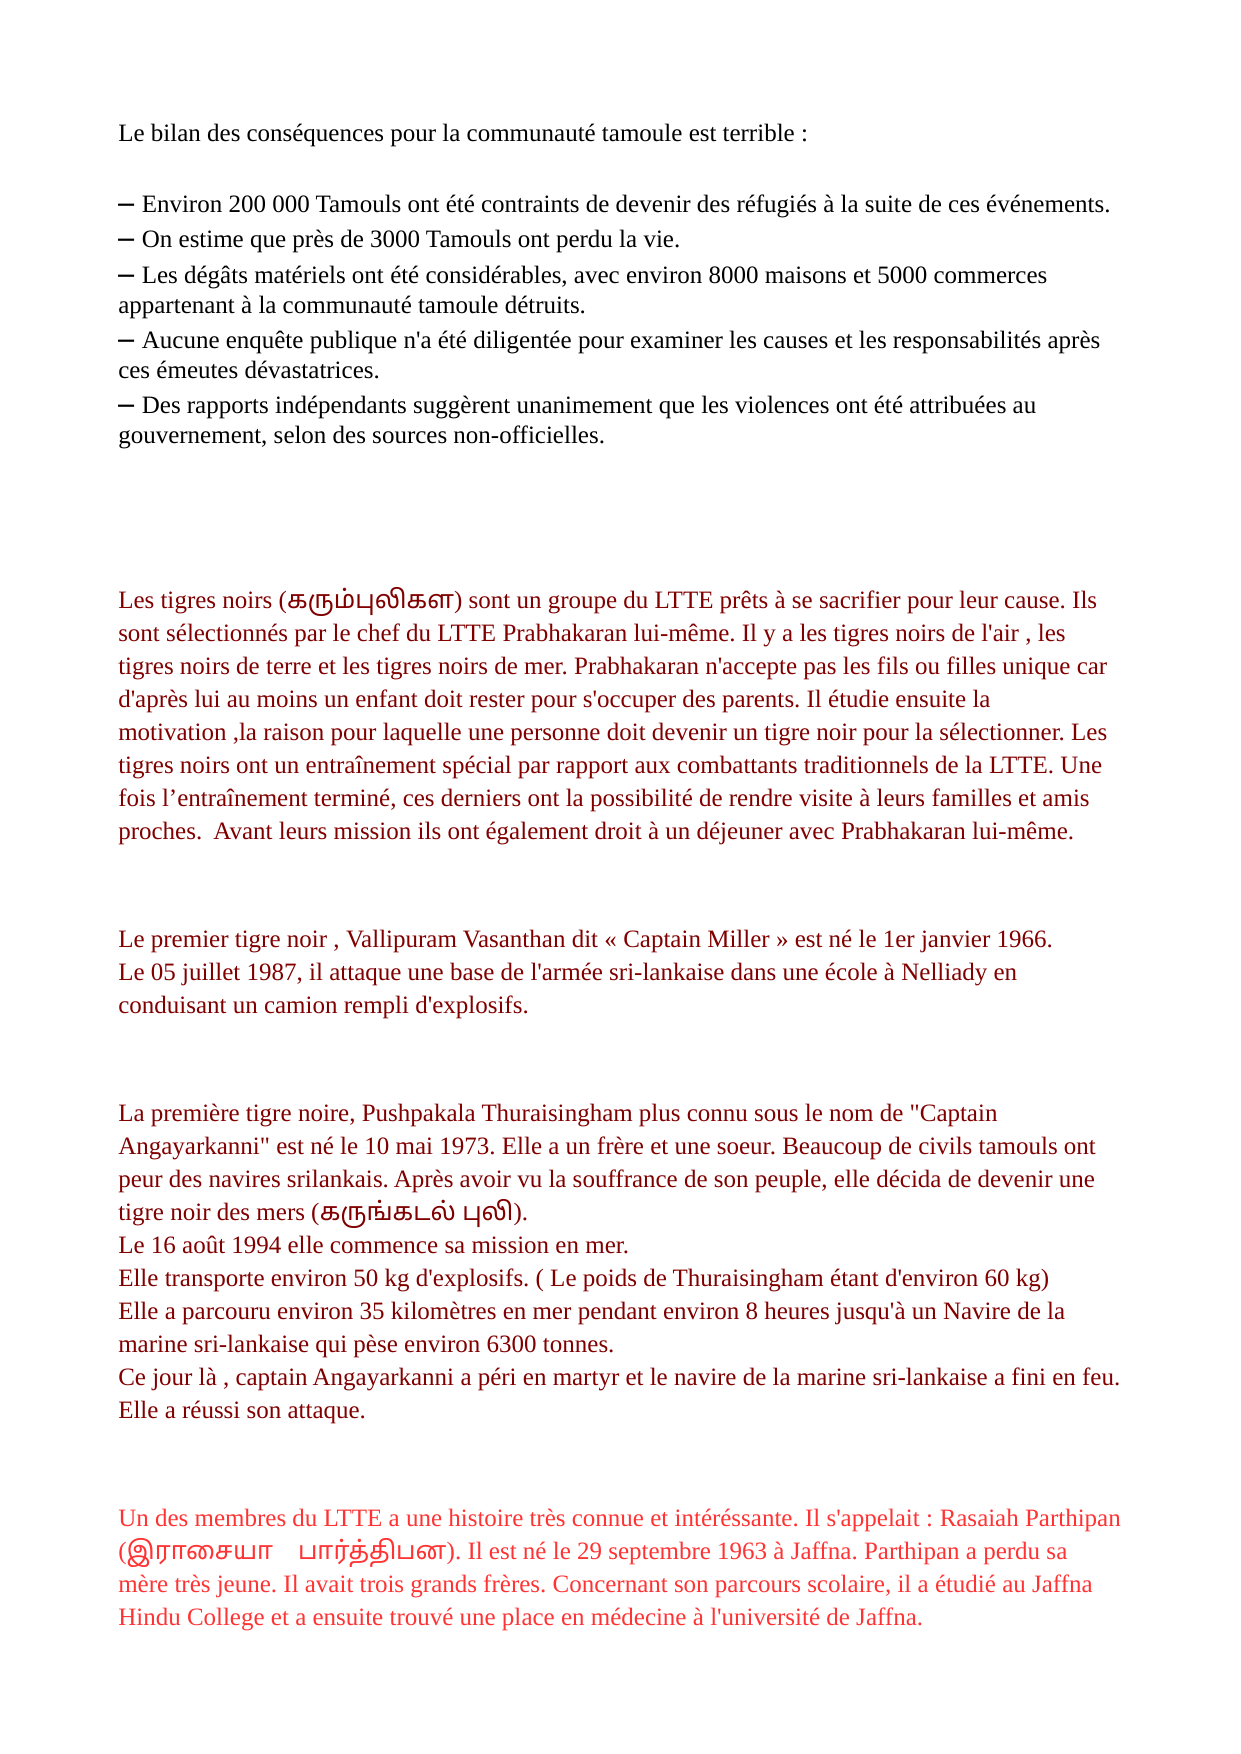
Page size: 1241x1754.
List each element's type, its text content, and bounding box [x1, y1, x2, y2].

text – Des rapports indépendants suggèrent unanimement que les violences ont été attribuées au gouvernement, selon des sources non-officielles. [118, 384, 1122, 449]
text – Les dégâts matériels ont été considérables, avec environ 8000 maisons et 5000 commerces appartenant à la communauté tamoule détruits. [118, 255, 1122, 319]
text – Aucune enquête publique n'a été diligentée pour examiner les causes et les responsabilités après ces émeutes dévastatrices. [118, 319, 1122, 384]
text Le premier tigre noir , Vallipuram Vasanthan dit « Captain Miller » est né le 1er janvier 1966. Le 05 juillet 1987, il attaque une base de l'armée sri-lankaise dans une école à Nelliady en conduisant un camion rempli d'explosifs. [118, 924, 1122, 1019]
text Le bilan des conséquences pour la communauté tamoule est terrible : [118, 118, 1122, 147]
text La première tigre noire, Pushpakala Thuraisingham plus connu sous le nom de "Captain Angayarkanni" est né le 10 mai 1973. Elle a un frère et une soeur. Beaucoup de civils tamouls ont peur des navires srilankais. Après avoir vu la souffrance de son peuple, elle décida de devenir une tigre noir des mers (கருங்கடல் புலி). Le 16 août 1994 elle commence sa mission en mer. Elle transporte environ 50 kg d'explosifs. ( Le poids de Thuraisingham étant d'environ 60 kg) Elle a parcouru environ 35 kilomètres en mer pendant environ 8 heures jusqu'à un Navire de la marine sri-lankaise qui pèse environ 6300 tonnes. Ce jour là , captain Angayarkanni a péri en martyr et le navire de la marine sri-lankaise a fini en feu. Elle a réussi son attaque. [118, 1098, 1122, 1424]
text Un des membres du LTTE a une histoire très connue et intéréssante. Il s'appelait : Rasaiah Parthipan (இராசையா பார்த்திபன). Il est né le 29 septembre 1963 à Jaffna. Parthipan a perdu sa mère très jeune. Il avait trois grands frères. Concernant son parcours scolaire, il a étudié au Jaffna Hindu College et a ensuite trouvé une place en médecine à l'université de Jaffna. [118, 1503, 1122, 1631]
text – Environ 200 000 Tamouls ont été contraints de devenir des réfugiés à la suite de ces événements. – On estime que près de 3000 Tamouls ont perdu la vie. [118, 183, 1122, 255]
text Les tigres noirs (கரும்புலிகள) sont un groupe du LTTE prêts à se sacrifier pour leur cause. Ils sont sélectionnés par le chef du LTTE Prabhakaran lui-même. Il y a les tigres noirs de l'air , les tigres noirs de terre et les tigres noirs de mer. Prabhakaran n'accepte pas les fils ou filles unique car d'après lui au moins un enfant doit rester pour s'occuper des parents. Il étudie ensuite la motivation ,la raison pour laquelle une personne doit devenir un tigre noir pour la sélectionner. Les tigres noirs ont un entraînement spécial par rapport aux combattants traditionnels de la LTTE. Une fois l’entraînement terminé, ces derniers ont la possibilité de rendre visite à leurs familles et amis proches. Avant leurs mission ils ont également droit à un déjeuner avec Prabhakaran lui-même. [118, 585, 1122, 845]
